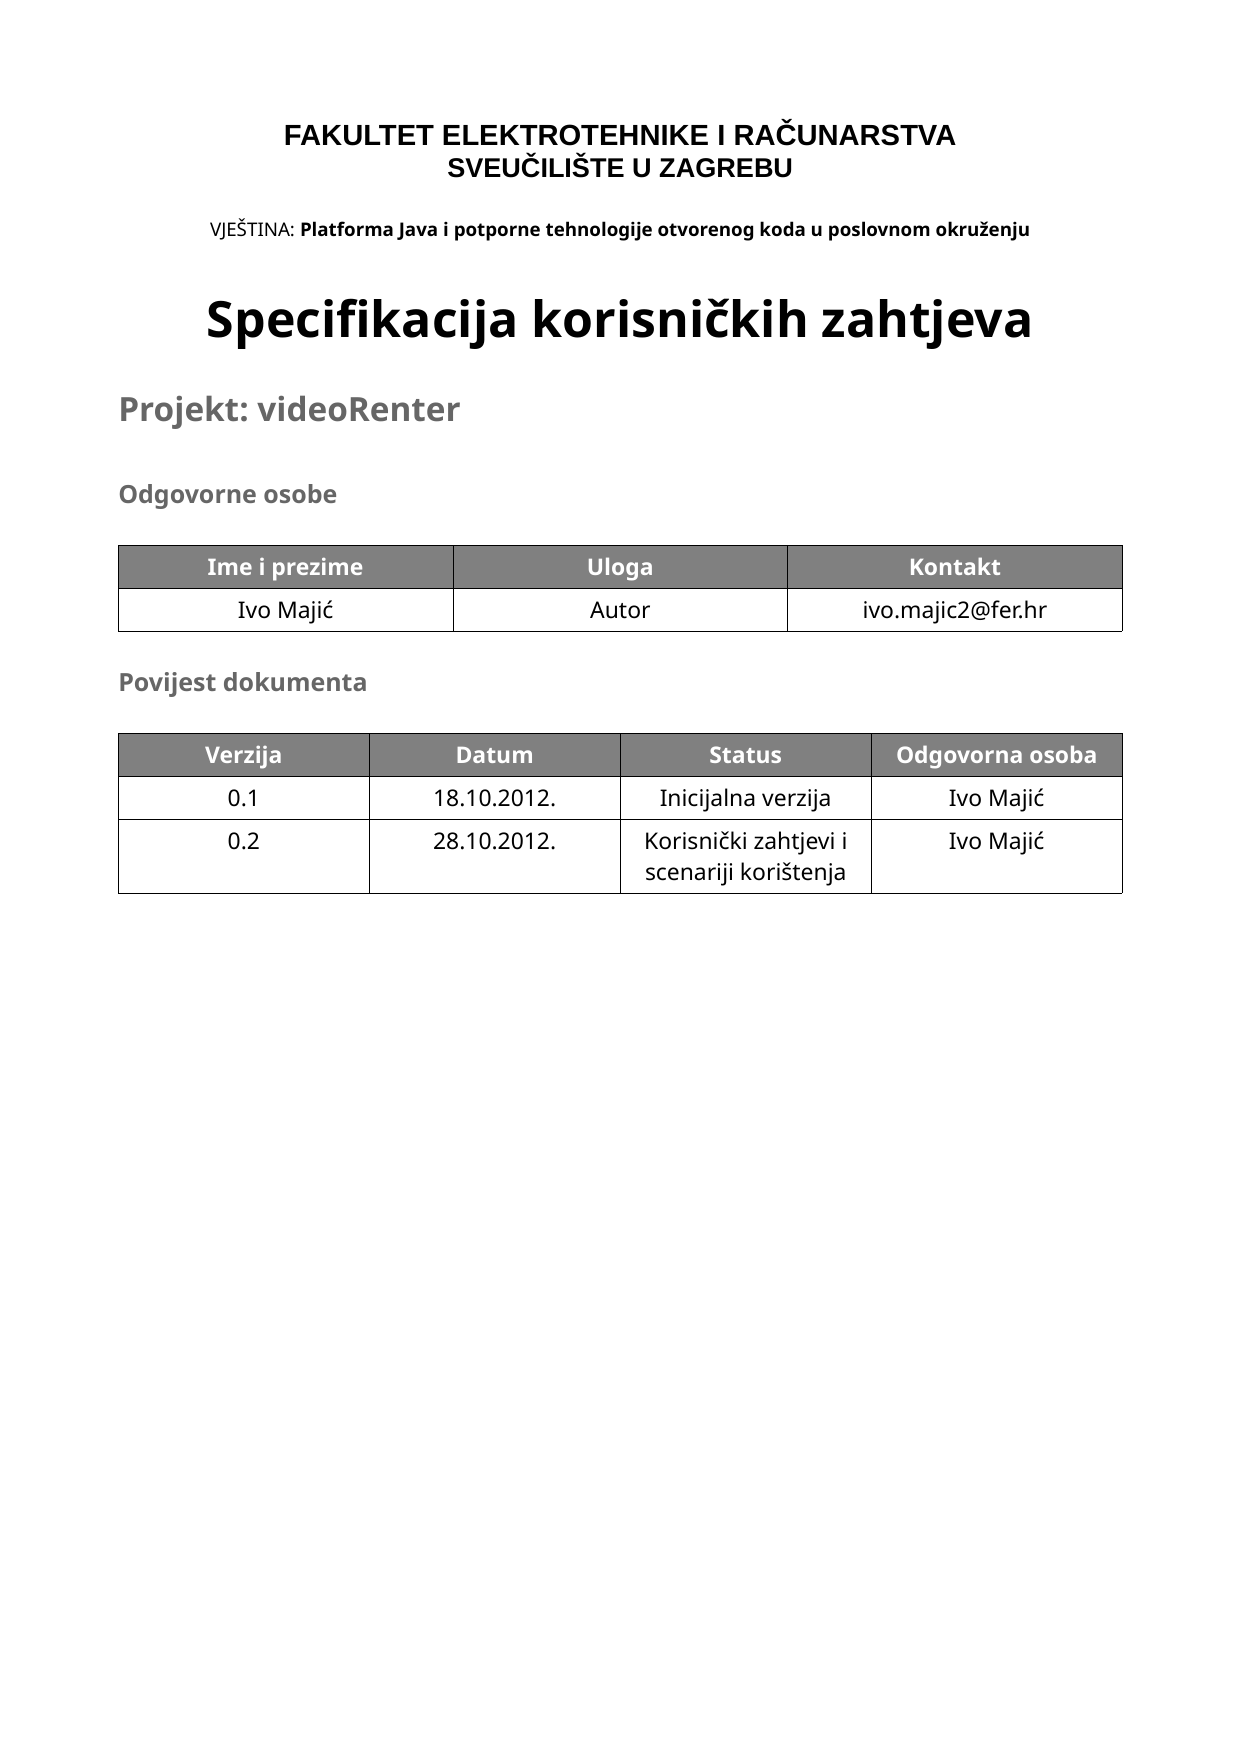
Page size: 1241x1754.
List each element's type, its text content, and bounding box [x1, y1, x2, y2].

table_header Odgovorna osoba [872, 734, 1122, 776]
table_cell 28.10.2012. [370, 820, 620, 893]
table_cell Ivo Majić [119, 589, 453, 631]
table_header Kontakt [788, 546, 1122, 588]
text Povijest dokumenta [118, 665, 1122, 699]
table_cell ivo.majic2@fer.hr [788, 589, 1122, 631]
table_cell 0.1 [119, 777, 369, 819]
text VJEŠTINA: Platforma Java i potporne tehnologije otvorenog koda u poslovnom okruženju [118, 216, 1122, 241]
text FAKULTET ELEKTROTEHNIKE I RAČUNARSTVA [118, 118, 1122, 152]
table_header Status [621, 734, 871, 776]
table_cell Autor [454, 589, 787, 631]
table_header Datum [370, 734, 620, 776]
text Projekt: videoRenter [118, 386, 1122, 432]
table_header Verzija [119, 734, 369, 776]
text Specifikacija korisničkih zahtjeva [118, 284, 1122, 352]
table_cell Korisnički zahtjevi i scenariji korištenja [621, 820, 871, 893]
table_cell 0.2 [119, 820, 369, 893]
table_header Ime i prezime [119, 546, 453, 588]
table_cell Inicijalna verzija [621, 777, 871, 819]
table_header Uloga [454, 546, 787, 588]
table_cell Ivo Majić [872, 777, 1122, 819]
text SVEUČILIŠTE U ZAGREBU [118, 152, 1122, 183]
table_cell Ivo Majić [872, 820, 1122, 893]
table_cell 18.10.2012. [370, 777, 620, 819]
text Odgovorne osobe [118, 477, 1122, 511]
